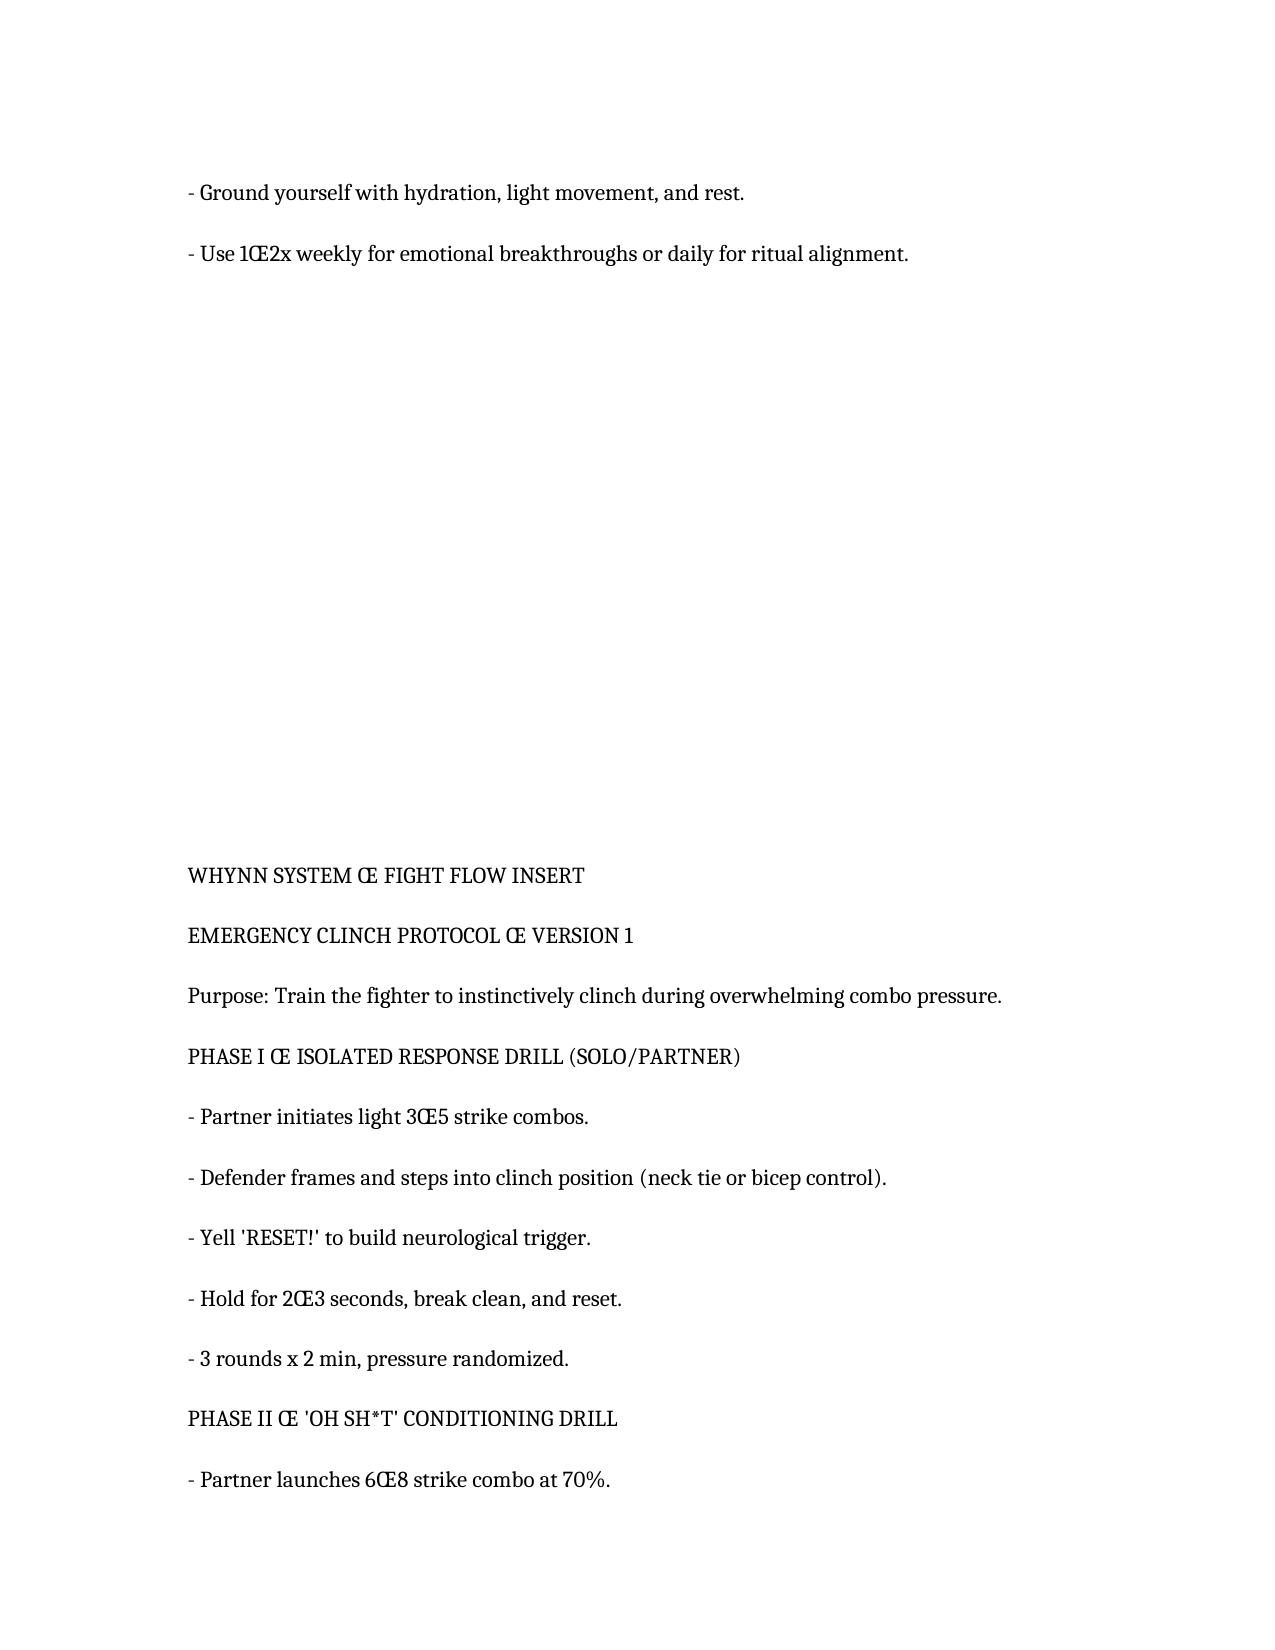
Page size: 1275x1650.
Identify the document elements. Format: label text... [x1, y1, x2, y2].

text - Ground yourself with hydration, light movement, and rest. - Use 1Œ2x weekly for emotional breakthroughs or daily for ritual alignment. [187, 150, 1087, 297]
text WHYNN SYSTEM Œ FIGHT FLOW INSERT EMERGENCY CLINCH PROTOCOL Œ VERSION 1 Purpose: Train the fighter to instinctively clinch during overwhelming combo pressure. PHASE I Œ ISOLATED RESPONSE DRILL (SOLO/PARTNER) - Partner initiates light 3Œ5 strike combos. - Defender frames and steps into clinch position (neck tie or bicep control). - Yell 'RESET!' to build neurological trigger. - Hold for 2Œ3 seconds, break clean, and reset. - 3 rounds x 2 min, pressure randomized. PHASE II Œ 'OH SH*T' CONDITIONING DRILL - Partner launches 6Œ8 strike combo at 70%. [187, 862, 1087, 1493]
